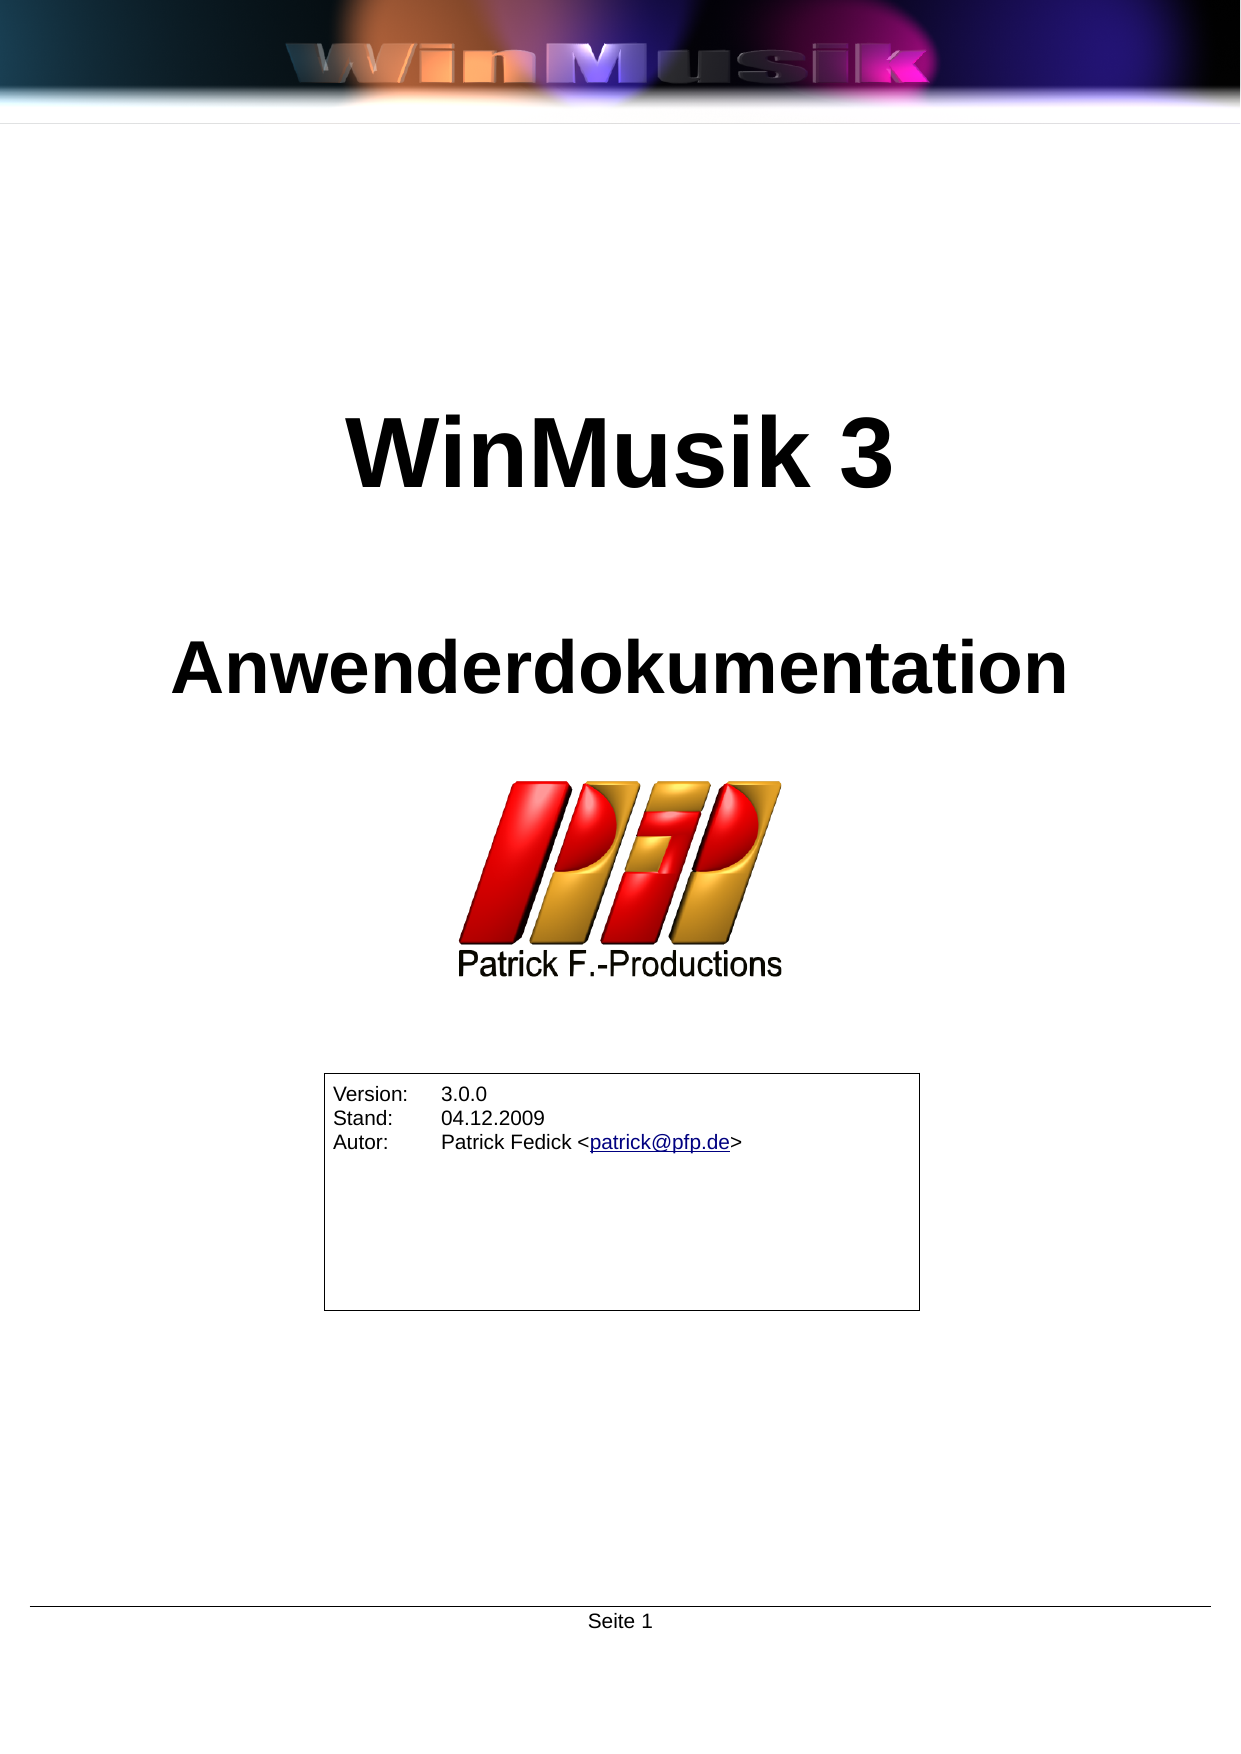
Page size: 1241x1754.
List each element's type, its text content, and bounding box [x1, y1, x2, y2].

text Version: 3.0.0 [333, 1082, 910, 1106]
text WinMusik 3 [118, 393, 1122, 508]
text Anwenderdokumentation [118, 623, 1122, 710]
text Autor: Patrick Fedick <patrick@pfp.de> [333, 1129, 910, 1153]
text Stand: 04.12.2009 [333, 1106, 910, 1129]
